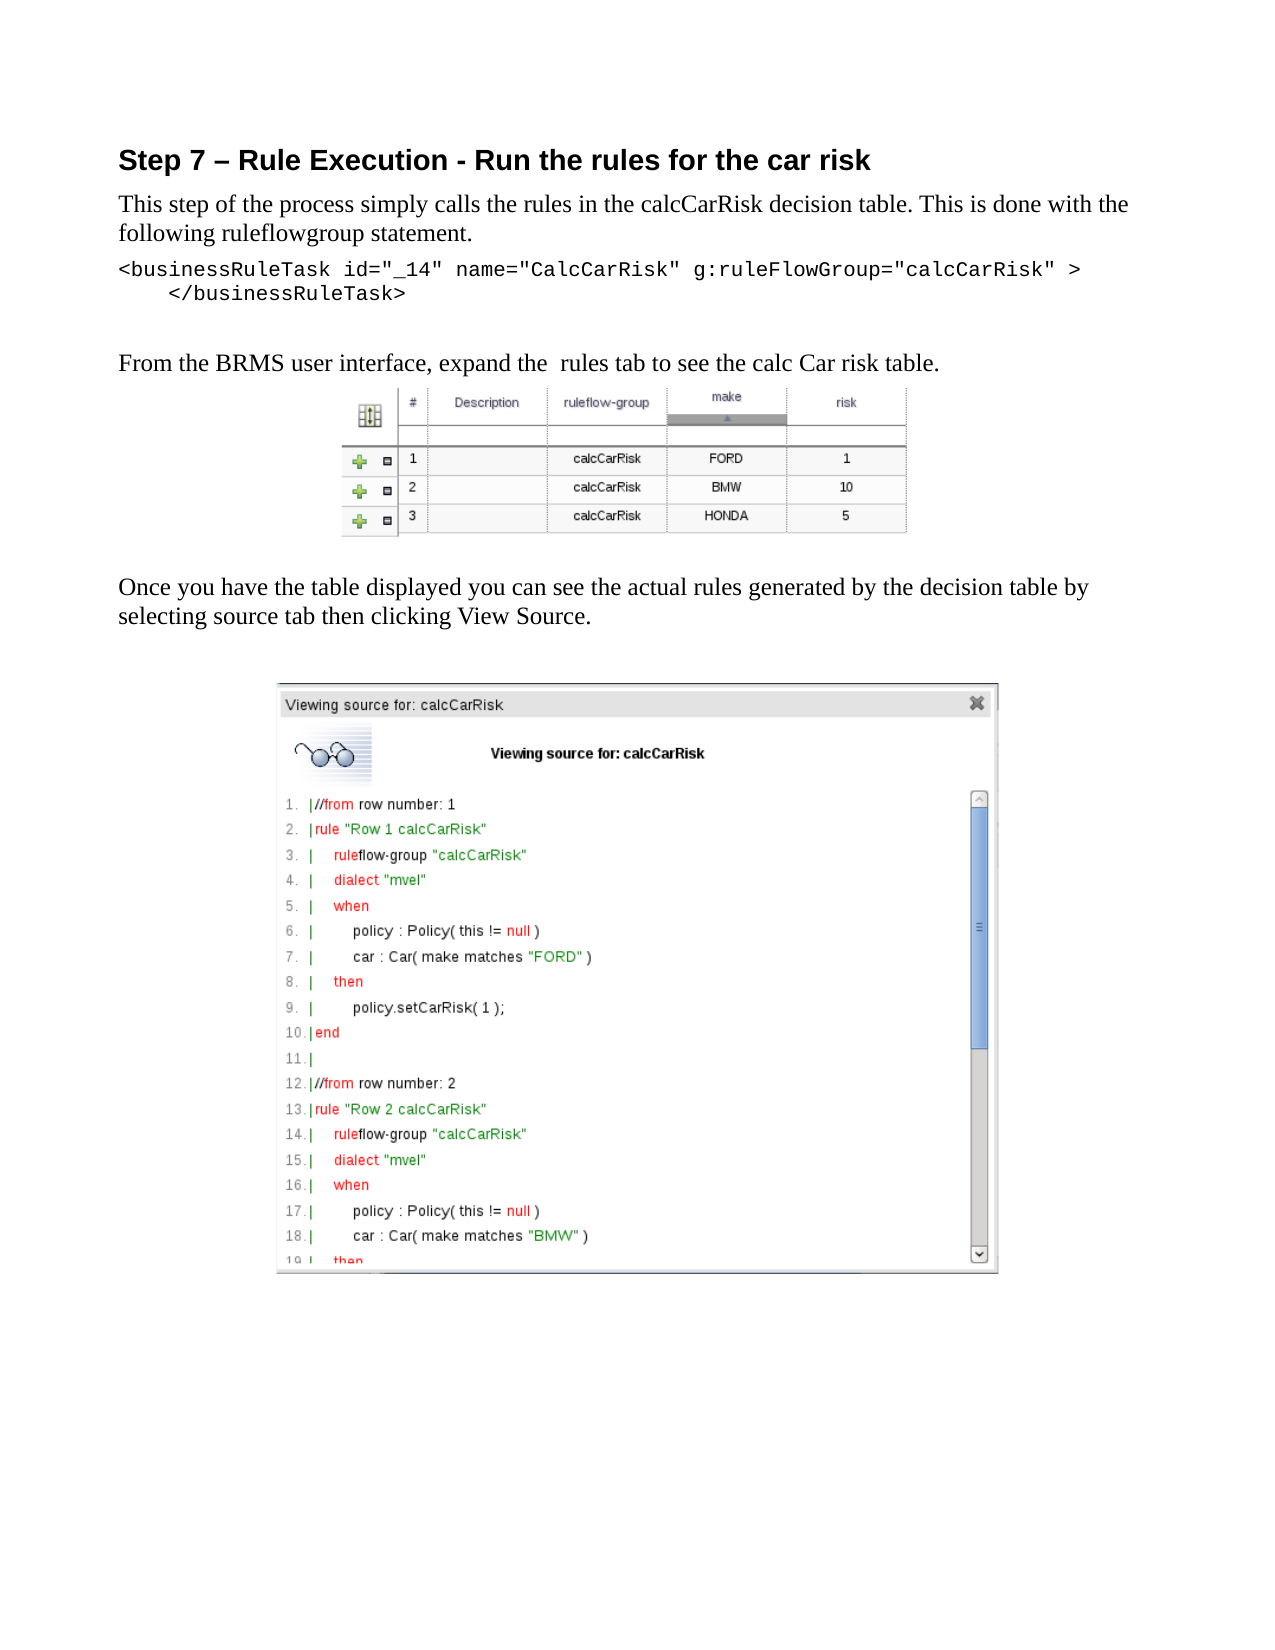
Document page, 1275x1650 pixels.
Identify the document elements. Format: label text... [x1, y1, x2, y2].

text <businessRuleTask id="_14" name="CalcCarRisk" g:ruleFlowGroup="calcCarRisk" > [118, 259, 1157, 283]
text From the BRMS user interface, expand the rules tab to see the calc Car risk table. [118, 348, 1157, 376]
subtitle Step 7 – Rule Execution - Run the rules for the car risk [118, 143, 1157, 177]
text This step of the process simply calls the rules in the calcCarRisk decision table. This is done with the following ruleflowgroup statement. [118, 189, 1157, 247]
text Once you have the table displayed you can see the actual rules generated by the decision table by selecting source tab then clicking View Source. [118, 572, 1157, 630]
picture [337, 388, 939, 562]
picture [276, 683, 999, 1274]
text </businessRuleTask> [118, 283, 1157, 306]
